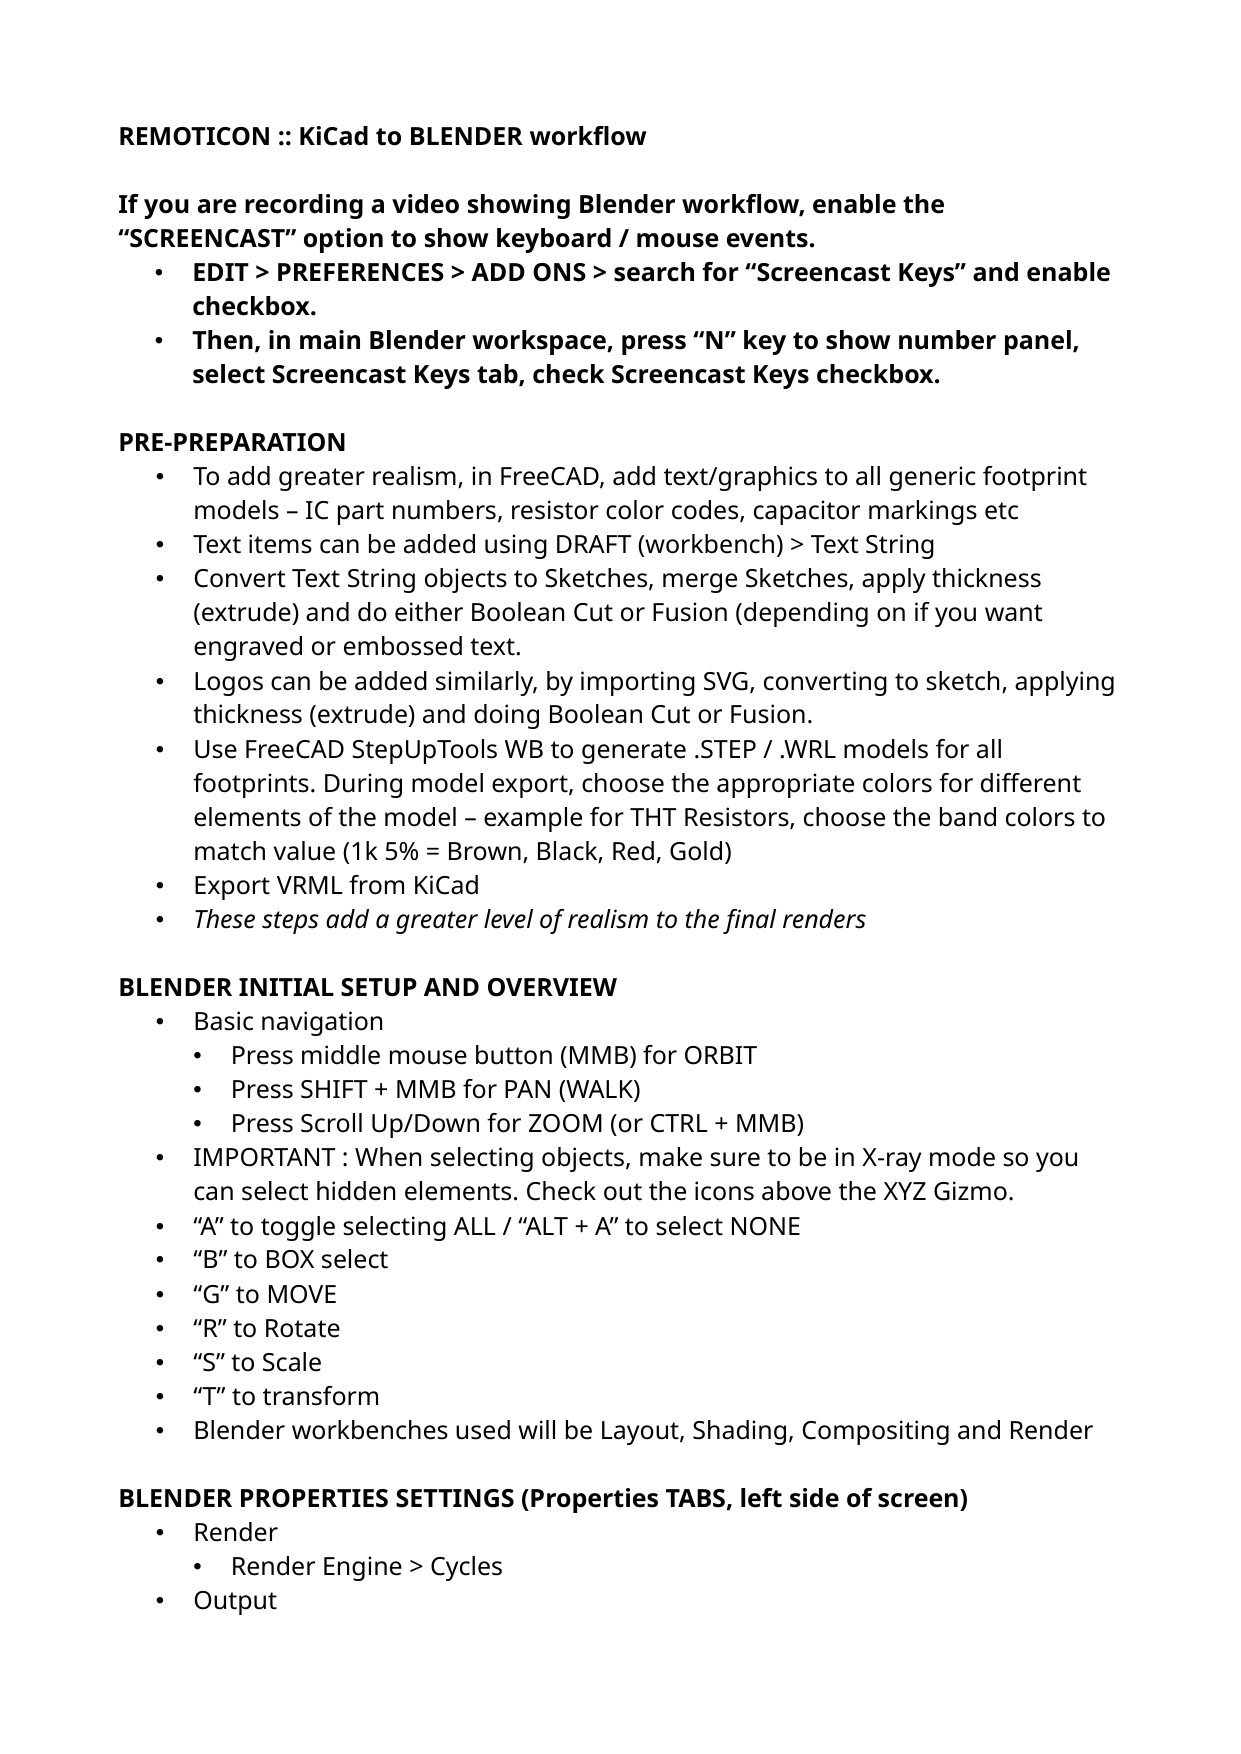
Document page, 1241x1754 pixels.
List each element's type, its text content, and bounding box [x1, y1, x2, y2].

text REMOTICON :: KiCad to BLENDER workflow [118, 118, 1122, 152]
list Blender workbenches used will be Layout, Shading, Compositing and Render [156, 1412, 1122, 1447]
text If you are recording a video showing Blender workflow, enable the “SCREENCAST” option to show keyboard / mouse events. [118, 186, 1122, 254]
list Press middle mouse button (MMB) for ORBIT [193, 1038, 1122, 1072]
list Press Scroll Up/Down for ZOOM (or CTRL + MMB) [193, 1106, 1122, 1140]
list Export VRML from KiCad [156, 867, 1122, 902]
list “R” to Rotate [156, 1310, 1122, 1344]
list “B” to BOX select [156, 1242, 1122, 1276]
list Press SHIFT + MMB for PAN (WALK) [193, 1072, 1122, 1106]
list Text items can be added using DRAFT (workbench) > Text String [156, 527, 1122, 561]
list Output [156, 1583, 1122, 1617]
list To add greater realism, in FreeCAD, add text/graphics to all generic footprint models – IC part numbers, resistor color codes, capacitor markings etc [156, 459, 1122, 527]
list “A” to toggle selecting ALL / “ALT + A” to select NONE [156, 1208, 1122, 1242]
text BLENDER INITIAL SETUP AND OVERVIEW [118, 970, 1122, 1004]
list Use FreeCAD StepUpTools WB to generate .STEP / .WRL models for all footprints. During model export, choose the appropriate colors for different elements of the model – example for THT Resistors, choose the band colors to match value (1k 5% = Brown, Black, Red, Gold) [156, 731, 1122, 867]
list “S” to Scale [156, 1344, 1122, 1378]
list Basic navigation [156, 1004, 1122, 1038]
list Logos can be added similarly, by importing SVG, converting to sketch, applying thickness (extrude) and doing Boolean Cut or Fusion. [156, 663, 1122, 731]
list BLENDER PROPERTIES SETTINGS (Properties TABS, left side of screen) [118, 1481, 1122, 1515]
list Then, in main Blender workspace, press “N” key to show number panel, select Screencast Keys tab, check Screencast Keys checkbox. [154, 322, 1122, 391]
list IMPORTANT : When selecting objects, make sure to be in X-ray mode so you can select hidden elements. Check out the icons above the XYZ Gizmo. [156, 1140, 1122, 1208]
list These steps add a greater level of realism to the final renders [156, 902, 1122, 936]
list Render [156, 1515, 1122, 1549]
list “G” to MOVE [156, 1276, 1122, 1310]
text PRE-PREPARATION [118, 425, 1122, 459]
list EDIT > PREFERENCES > ADD ONS > search for “Screencast Keys” and enable checkbox. [154, 254, 1122, 322]
list Convert Text String objects to Sketches, merge Sketches, apply thickness (extrude) and do either Boolean Cut or Fusion (depending on if you want engraved or embossed text. [156, 561, 1122, 663]
list “T” to transform [156, 1378, 1122, 1412]
list Render Engine > Cycles [193, 1549, 1122, 1583]
